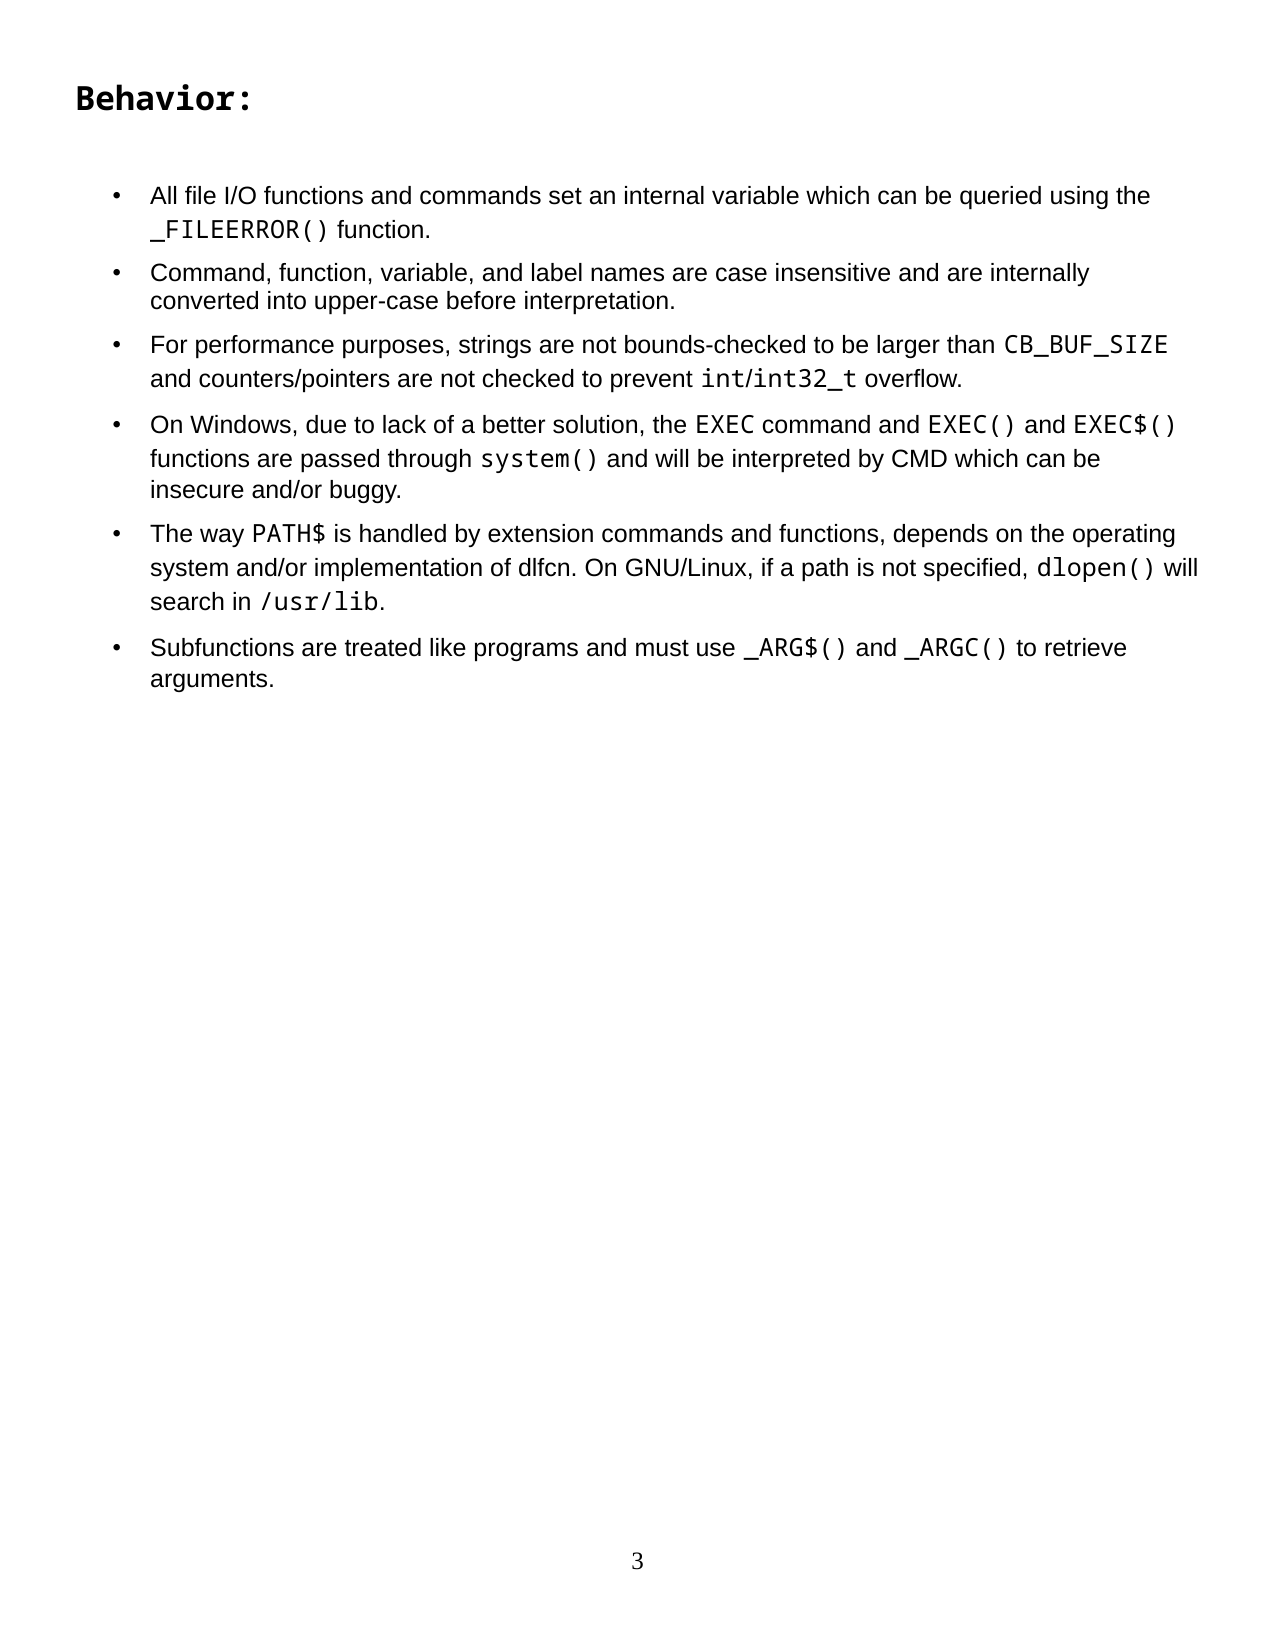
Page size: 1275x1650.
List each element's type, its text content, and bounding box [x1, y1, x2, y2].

list All file I/O functions and commands set an internal variable which can be queried using the _FILEERROR() function. [112, 177, 1200, 246]
text Behavior: [75, 75, 1200, 120]
list Command, function, variable, and label names are case insensitive and are internally converted into upper-case before interpretation. [112, 257, 1200, 315]
list On Windows, due to lack of a better solution, the EXEC command and EXEC() and EXEC$() functions are passed through system() and will be interpreted by CMD which can be insecure and/or buggy. [112, 407, 1200, 504]
list For performance purposes, strings are not bounds-checked to be larger than CB_BUF_SIZE and counters/pointers are not checked to prevent int/int32_t overflow. [112, 327, 1200, 395]
list Subfunctions are treated like programs and must use _ARG$() and _ARGC() to retrieve arguments. [112, 630, 1200, 693]
list The way PATH$ is handled by extension commands and functions, depends on the operating system and/or implementation of dlfcn. On GNU/Linux, if a path is not specified, dlopen() will search in /usr/lib. [112, 516, 1200, 618]
